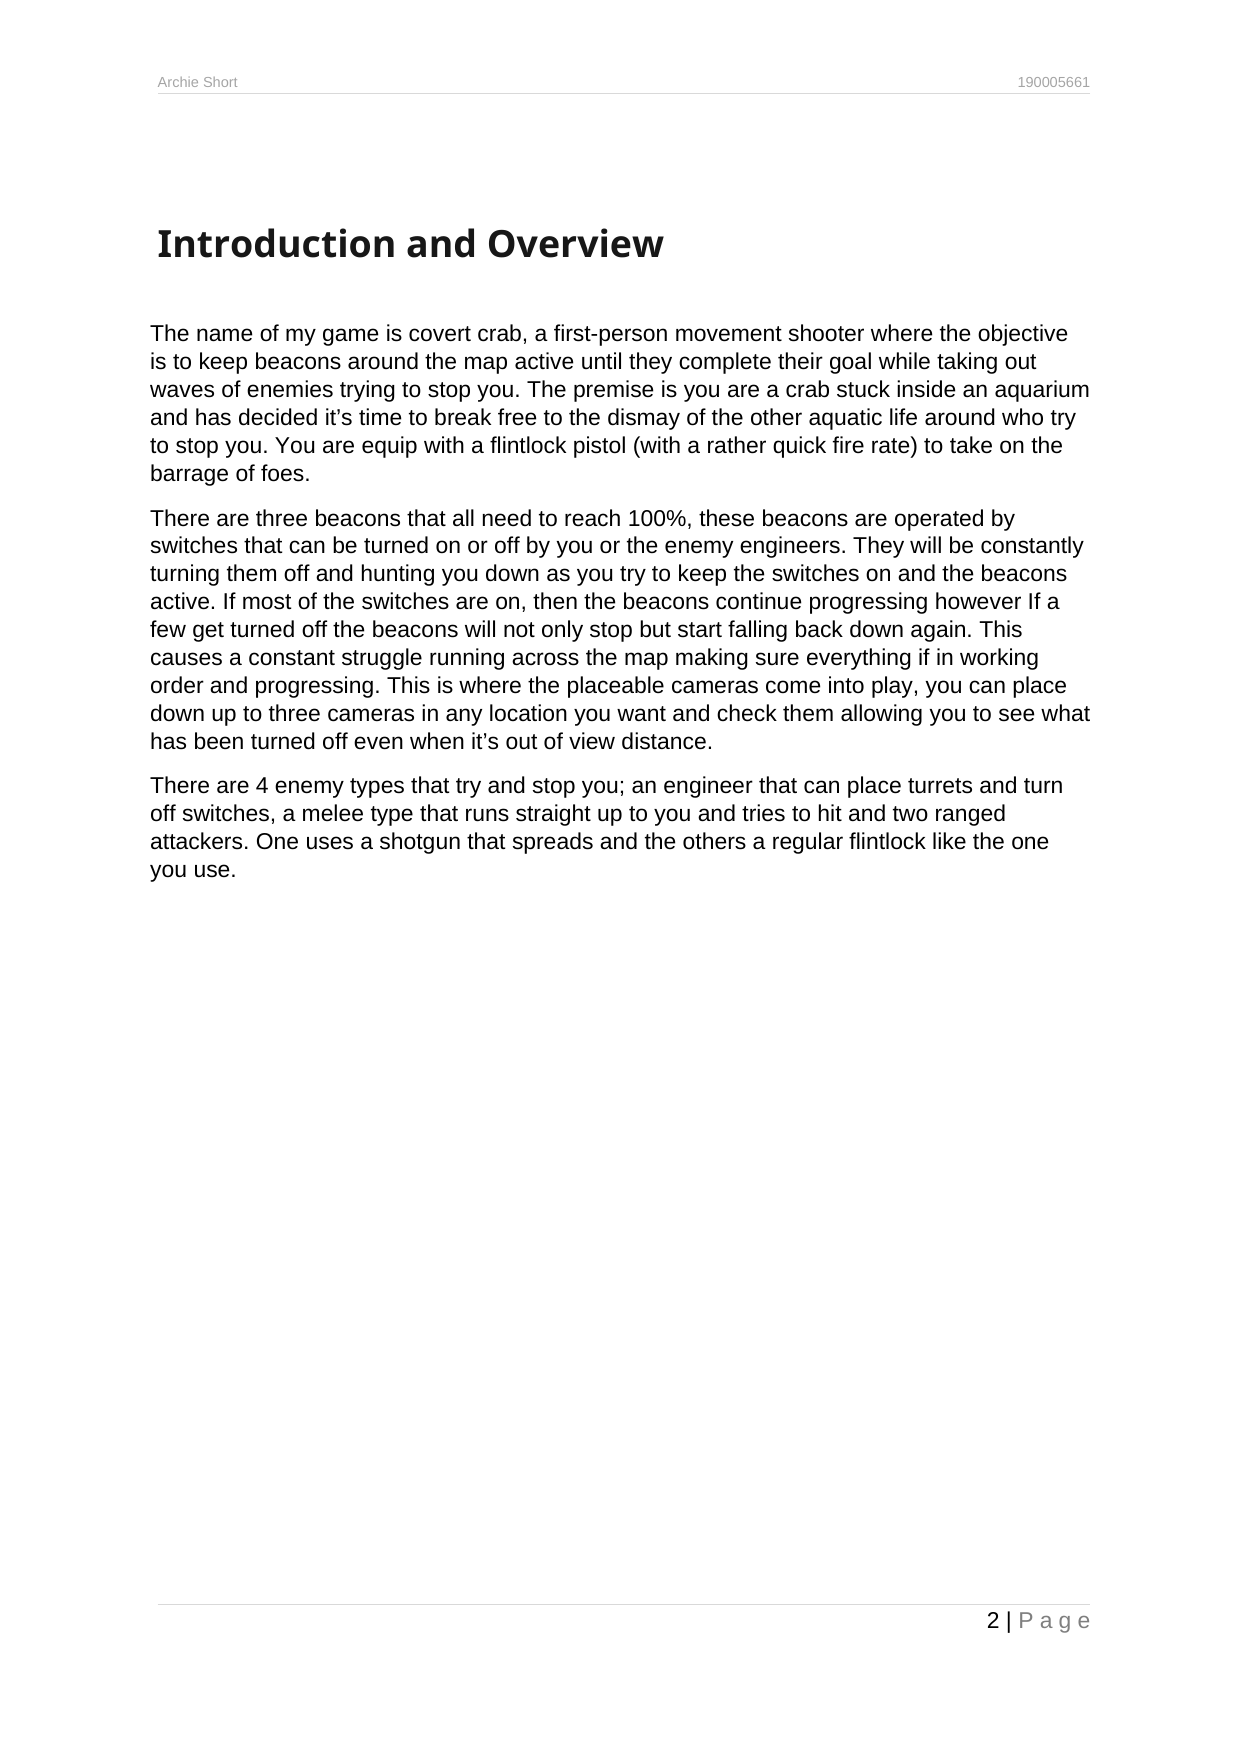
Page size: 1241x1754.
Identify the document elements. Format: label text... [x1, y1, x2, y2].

text There are 4 enemy types that try and stop you; an engineer that can place turrets and turn off switches, a melee type that runs straight up to you and tries to hit and two ranged attackers. One uses a shotgun that spreads and the others a regular flintlock like the one you use. [150, 772, 1090, 883]
text There are three beacons that all need to reach 100%, these beacons are operated by switches that can be turned on or off by you or the enemy engineers. They will be constantly turning them off and hunting you down as you try to keep the switches on and the beacons active. If most of the switches are on, then the beacons continue progressing however If a few get turned off the beacons will not only stop but start falling back down again. This causes a constant struggle running across the map making sure everything if in working order and progressing. This is where the placeable cameras come into play, you can place down up to three cameras in any location you want and check them allowing you to see what has been turned off even when it’s out of view distance. [150, 504, 1090, 754]
subtitle Introduction and Overview [157, 217, 1090, 268]
text The name of my game is covert crab, a first-person movement shooter where the objective is to keep beacons around the map active until they complete their goal while taking out waves of enemies trying to stop you. The premise is you are a crab stuck inside an aquarium and has decided it’s time to break free to the dismay of the other aquatic life around who try to stop you. You are equip with a flintlock pistol (with a rather quick fire rate) to take on the barrage of foes. [150, 320, 1090, 486]
